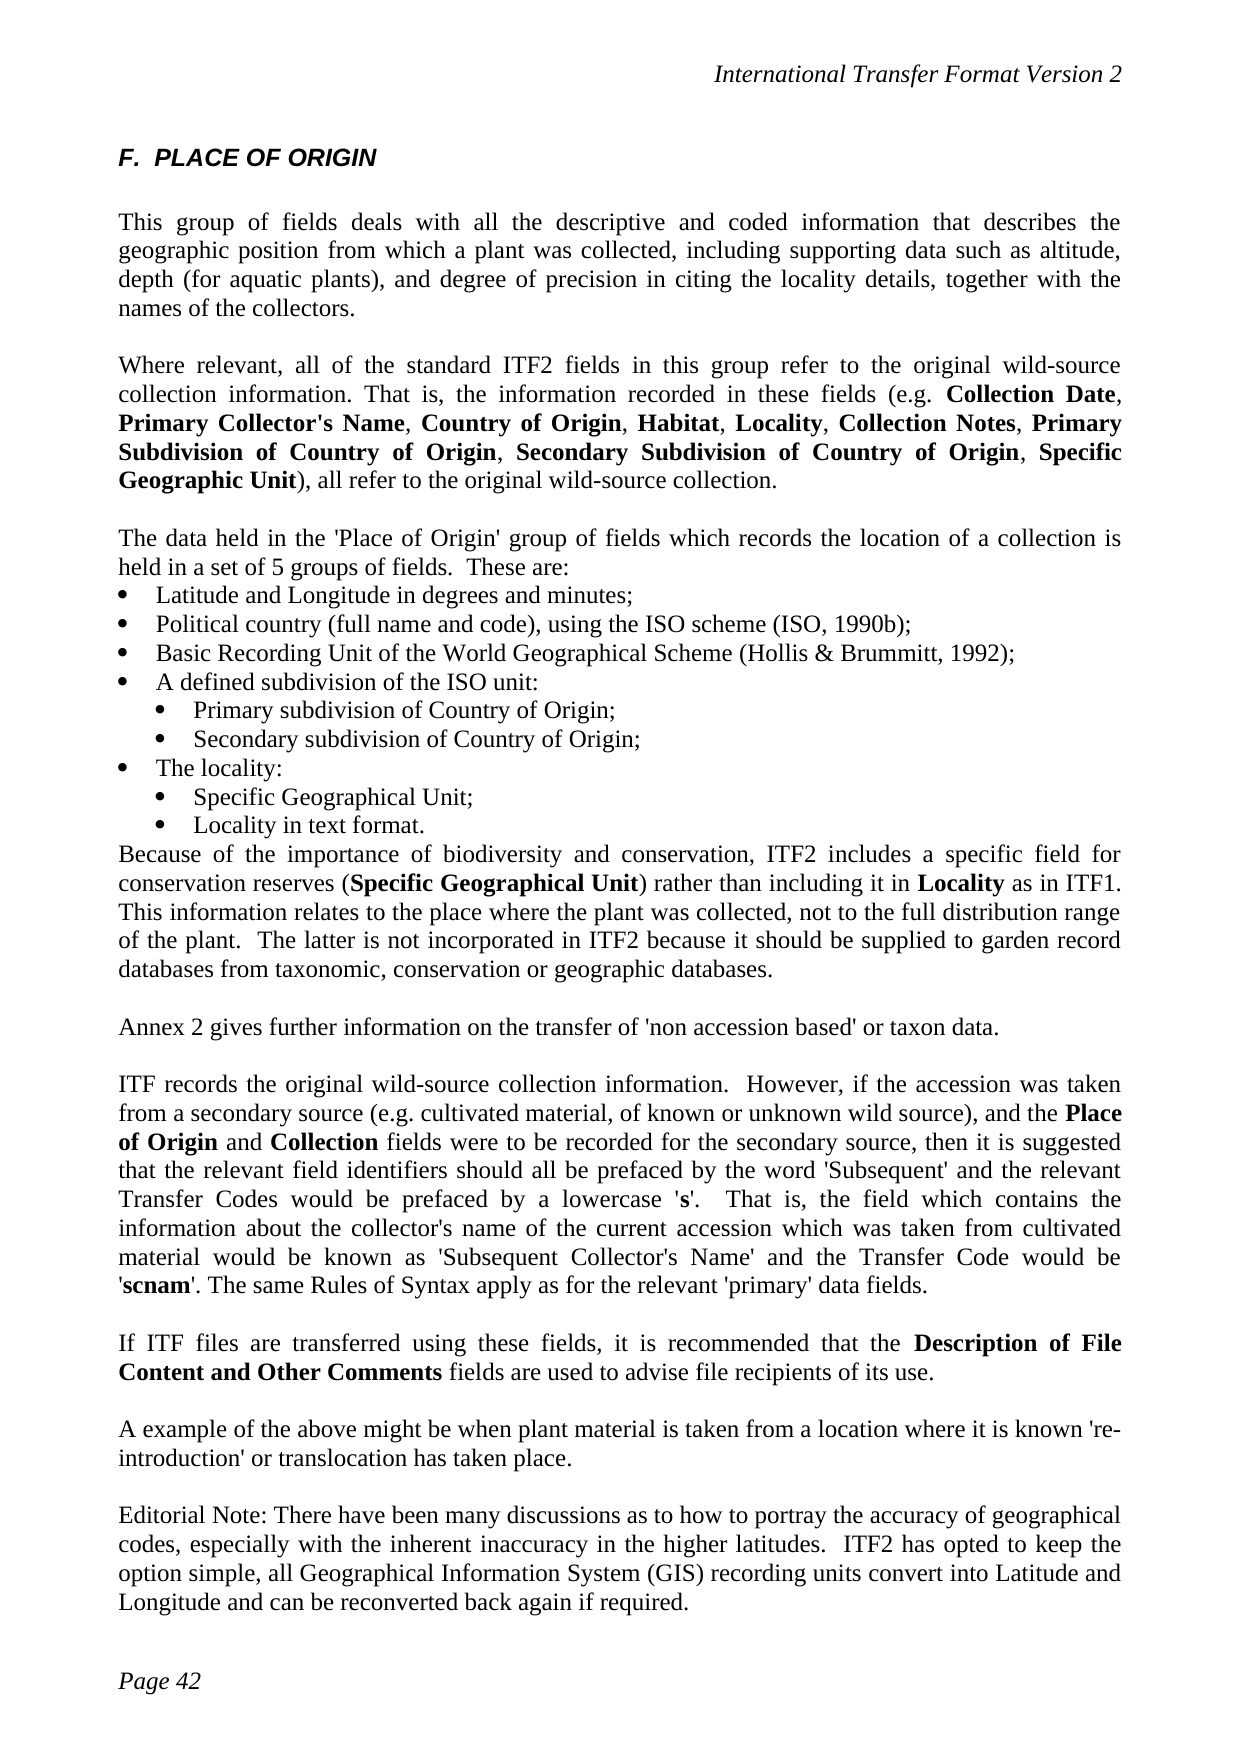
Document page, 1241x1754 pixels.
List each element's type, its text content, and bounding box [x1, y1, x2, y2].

text The data held in the 'Place of Origin' group of fields which records the location of a collection is held in a set of 5 groups of fields. These are: [118, 523, 1122, 581]
list Locality in text format. [156, 811, 1122, 839]
text Editorial Note: There have been many discussions as to how to portray the accuracy of geographical codes, especially with the inherent inaccuracy in the higher latitudes. ITF2 has opted to keep the option simple, all Geographical Information System (GIS) recording units convert into Latitude and Longitude and can be reconverted back again if required. [118, 1501, 1122, 1616]
list Secondary subdivision of Country of Origin; [156, 724, 1122, 753]
text Because of the importance of biodiversity and conservation, ITF2 includes a specific field for conservation reserves (Specific Geographical Unit) rather than including it in Locality as in ITF1. This information relates to the place where the plant was collected, not to the full distribution range of the plant. The latter is not incorporated in ITF2 because it should be supplied to garden record databases from taxonomic, conservation or geographic databases. [118, 839, 1122, 983]
text ITF records the original wild-source collection information. However, if the accession was taken from a secondary source (e.g. cultivated material, of known or unknown wild source), and the Place of Origin and Collection fields were to be recorded for the secondary source, then it is suggested that the relevant field identifiers should all be prefaced by the word 'Subsequent' and the relevant Transfer Codes would be prefaced by a lowercase 's'. That is, the field which contains the information about the collector's name of the current accession which was taken from cultivated material would be known as 'Subsequent Collector's Name' and the Transfer Code would be 'scnam'. The same Rules of Syntax apply as for the relevant 'primary' data fields. [118, 1069, 1122, 1299]
list Political country (full name and code), using the ISO scheme (ISO, 1990b); [118, 609, 1122, 638]
text Where relevant, all of the standard ITF2 fields in this group refer to the original wild-source collection information. That is, the information recorded in these fields (e.g. Collection Date, Primary Collector's Name, Country of Origin, Habitat, Locality, Collection Notes, Primary Subdivision of Country of Origin, Secondary Subdivision of Country of Origin, Specific Geographic Unit), all refer to the original wild-source collection. [118, 351, 1122, 494]
list Primary subdivision of Country of Origin; [156, 696, 1122, 724]
list Basic Recording Unit of the World Geographical Scheme (Hollis & Brummitt, 1992); [118, 638, 1122, 667]
list The locality: [118, 753, 1122, 782]
text Annex 2 gives further information on the transfer of 'non accession based' or taxon data. [118, 1012, 1122, 1041]
text A example of the above might be when plant material is taken from a location where it is known 're-introduction' or translocation has taken place. [118, 1414, 1122, 1472]
text This group of fields deals with all the descriptive and coded information that describes the geographic position from which a plant was collected, including supporting data such as altitude, depth (for aquatic plants), and degree of precision in citing the locality details, together with the names of the collectors. [118, 207, 1122, 322]
list Latitude and Longitude in degrees and minutes; [118, 581, 1122, 609]
list A defined subdivision of the ISO unit: [118, 667, 1122, 696]
list Specific Geographical Unit; [156, 782, 1122, 811]
subtitle F. PLACE OF ORIGIN [118, 143, 1122, 172]
text If ITF files are transferred using these fields, it is recommended that the Description of File Content and Other Comments fields are used to advise file recipients of its use. [118, 1328, 1122, 1386]
